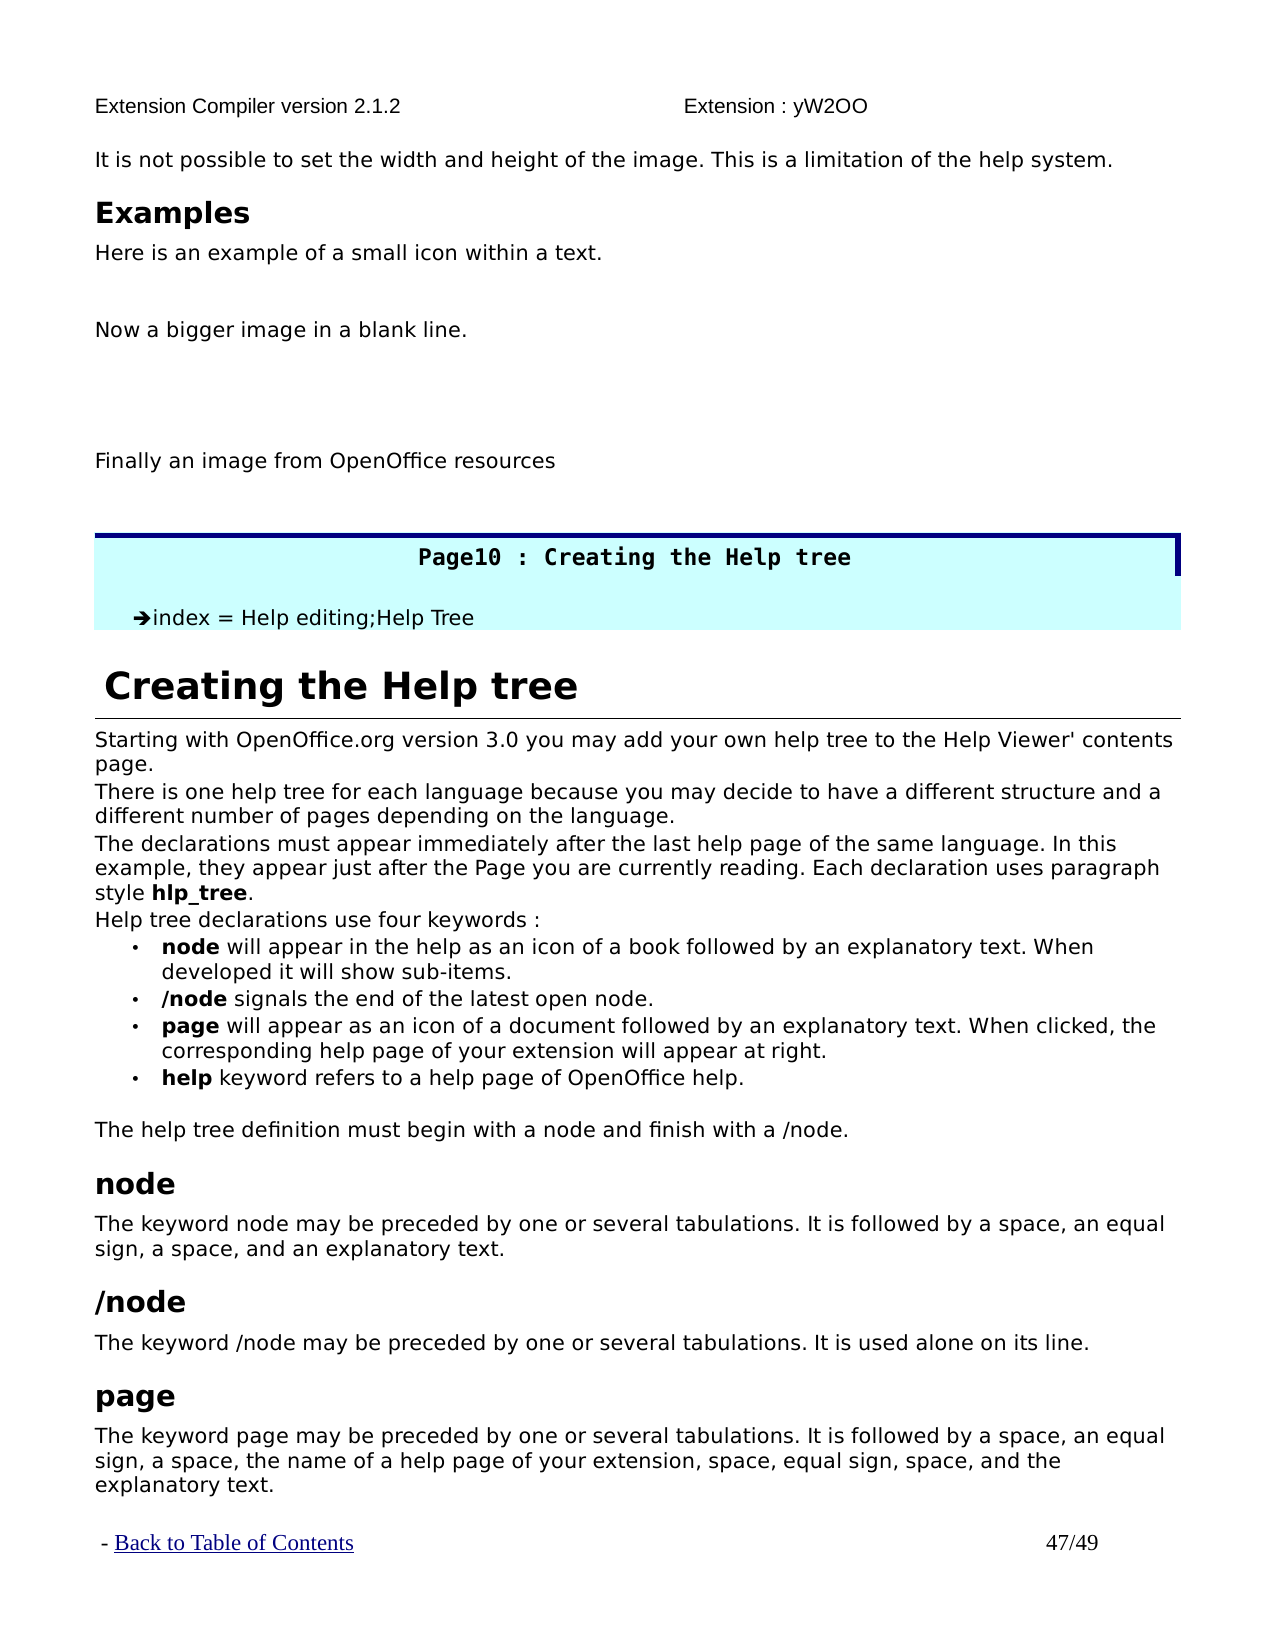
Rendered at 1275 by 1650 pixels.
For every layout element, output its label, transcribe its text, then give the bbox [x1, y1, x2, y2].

text Examples [94, 197, 1181, 231]
text It is not possible to set the width and height of the image. This is a limitation of the help system. [94, 147, 1181, 172]
text /node [94, 1286, 1181, 1320]
text Here is an example of a small icon within a text. [94, 241, 1181, 266]
text There is one help tree for each language because you may decide to have a different structure and a different number of pages depending on the language. [94, 779, 1181, 828]
text page [94, 1380, 1181, 1414]
text Page10 : Creating the Help tree [94, 534, 1175, 576]
text Creating the Help tree [94, 655, 1181, 718]
text The keyword page may be preceded by one or several tabulations. It is followed by a space, an equal sign, a space, the name of a help page of your extension, space, equal sign, space, and the explanatory text. [94, 1424, 1181, 1498]
text Help tree declarations use four keywords : [94, 908, 1181, 932]
list help keyword refers to a help page of OpenOffice help. [132, 1066, 1181, 1091]
text The keyword node may be preceded by one or several tabulations. It is followed by a space, an equal sign, a space, and an explanatory text. [94, 1212, 1181, 1261]
text Starting with OpenOffice.org version 3.0 you may add your own help tree to the Help Viewer' contents page. [94, 728, 1181, 777]
text Now a bigger image in a blank line. [94, 269, 1181, 342]
list node will appear in the help as an icon of a book followed by an explanatory text. When developed it will show sub-items. [132, 935, 1181, 984]
text The keyword /node may be preceded by one or several tabulations. It is used alone on its line. [94, 1330, 1181, 1355]
list /node signals the end of the latest open node. [132, 987, 1181, 1012]
list index = Help editing;Help Tree [94, 606, 1181, 630]
list page will appear as an icon of a document followed by an explanatory text. When clicked, the corresponding help page of your extension will appear at right. [132, 1014, 1181, 1063]
text Finally an image from OpenOffice resources [94, 400, 1181, 473]
text The help tree definition must begin with a node and finish with a /node. [94, 1094, 1181, 1143]
text The declarations must appear immediately after the last help page of the same language. In this example, they appear just after the Page you are currently reading. Each declaration uses paragraph style hlp_tree. [94, 831, 1181, 905]
text node [94, 1167, 1181, 1201]
